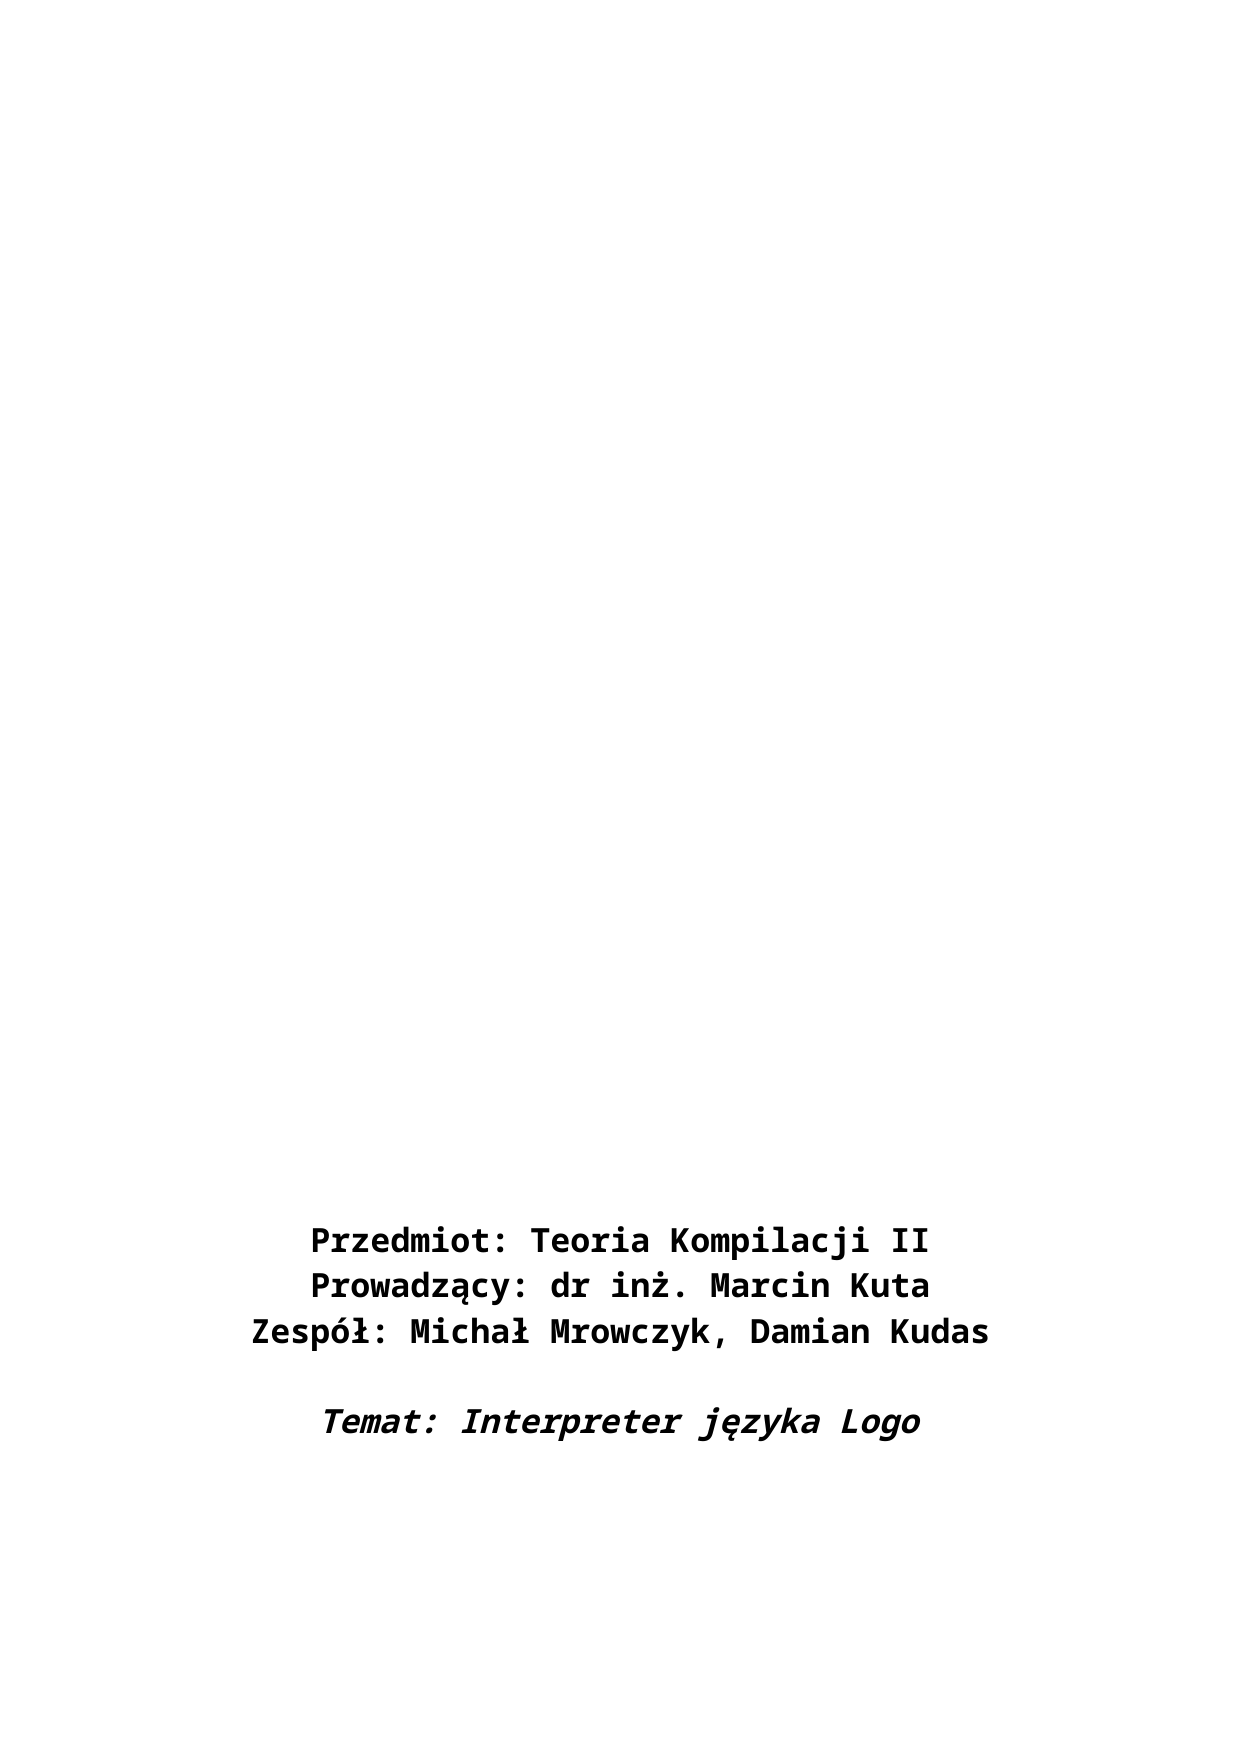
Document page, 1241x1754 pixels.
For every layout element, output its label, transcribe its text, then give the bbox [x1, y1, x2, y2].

text Przedmiot: Teoria Kompilacji II [118, 1217, 1122, 1262]
text Temat: Interpreter języka Logo [118, 1398, 1122, 1444]
text Zespół: Michał Mrowczyk, Damian Kudas [118, 1307, 1122, 1353]
text Prowadzący: dr inż. Marcin Kuta [118, 1262, 1122, 1307]
